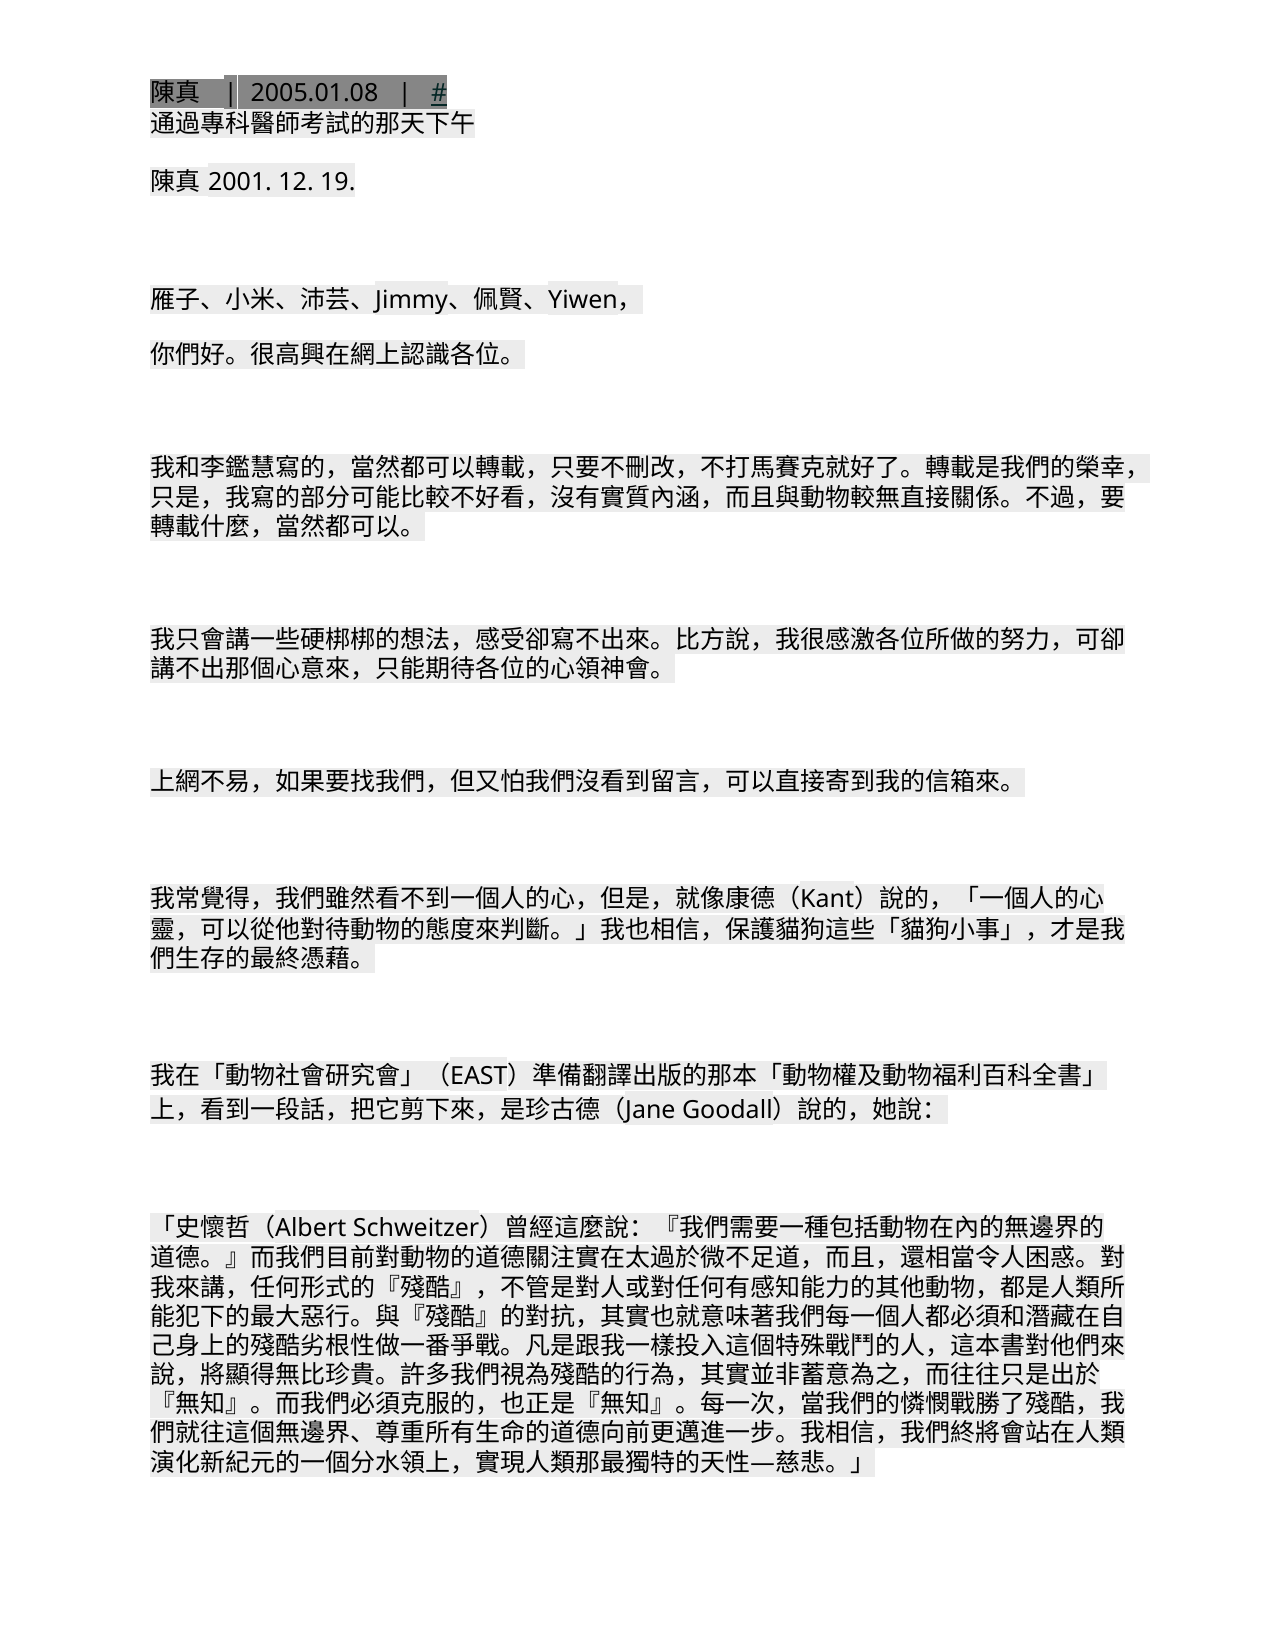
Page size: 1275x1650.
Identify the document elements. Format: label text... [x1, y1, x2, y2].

text 我和李鑑慧寫的，當然都可以轉載，只要不刪改，不打馬賽克就好了。轉載是我們的榮幸，只是，我寫的部分可能比較不好看，沒有實質內涵，而且與動物較無直接關係。不過，要轉載什麼，當然都可以。 [150, 454, 1125, 541]
text 我常覺得，我們雖然看不到一個人的心，但是，就像康德（Kant）說的，「一個人的心靈，可以從他對待動物的態度來判斷。」我也相信，保護貓狗這些「貓狗小事」，才是我們生存的最終憑藉。 [150, 881, 1125, 973]
text 「史懷哲（Albert Schweitzer）曾經這麼說：『我們需要一種包括動物在內的無邊界的道德。』而我們目前對動物的道德關注實在太過於微不足道，而且，還相當令人困惑。對我來講，任何形式的『殘酷』，不管是對人或對任何有感知能力的其他動物，都是人類所能犯下的最大惡行。與『殘酷』的對抗，其實也就意味著我們每一個人都必須和潛藏在自己身上的殘酷劣根性做一番爭戰。凡是跟我一樣投入這個特殊戰鬥的人，這本書對他們來說，將顯得無比珍貴。許多我們視為殘酷的行為，其實並非蓄意為之，而往往只是出於『無知』。而我們必須克服的，也正是『無知』。每一次，當我們的憐憫戰勝了殘酷，我們就往這個無邊界、尊重所有生命的道德向前更邁進一步。我相信，我們終將會站在人類演化新紀元的一個分水領上，實現人類那最獨特的天性—慈悲。」 [150, 1209, 1125, 1477]
text 陳真 | 2005.01.08 | # [150, 75, 1125, 109]
text 你們好。很高興在網上認識各位。 [150, 340, 1125, 369]
text 陳真 2001. 12. 19. [150, 163, 1125, 197]
text 我只會講一些硬梆梆的想法，感受卻寫不出來。比方說，我很感激各位所做的努力，可卻講不出那個心意來，只能期待各位的心領神會。 [150, 625, 1125, 683]
text 上網不易，如果要找我們，但又怕我們沒看到留言，可以直接寄到我的信箱來。 [150, 768, 1125, 797]
text 雁子、小米、沛芸、Jimmy、佩賢、Yiwen， [150, 281, 1125, 315]
text 通過專科醫師考試的那天下午 [150, 109, 1125, 138]
text 我在「動物社會研究會」（EAST）準備翻譯出版的那本「動物權及動物福利百科全書」上，看到一段話，把它剪下來，是珍古德（Jane Goodall）說的，她說： [150, 1057, 1125, 1125]
